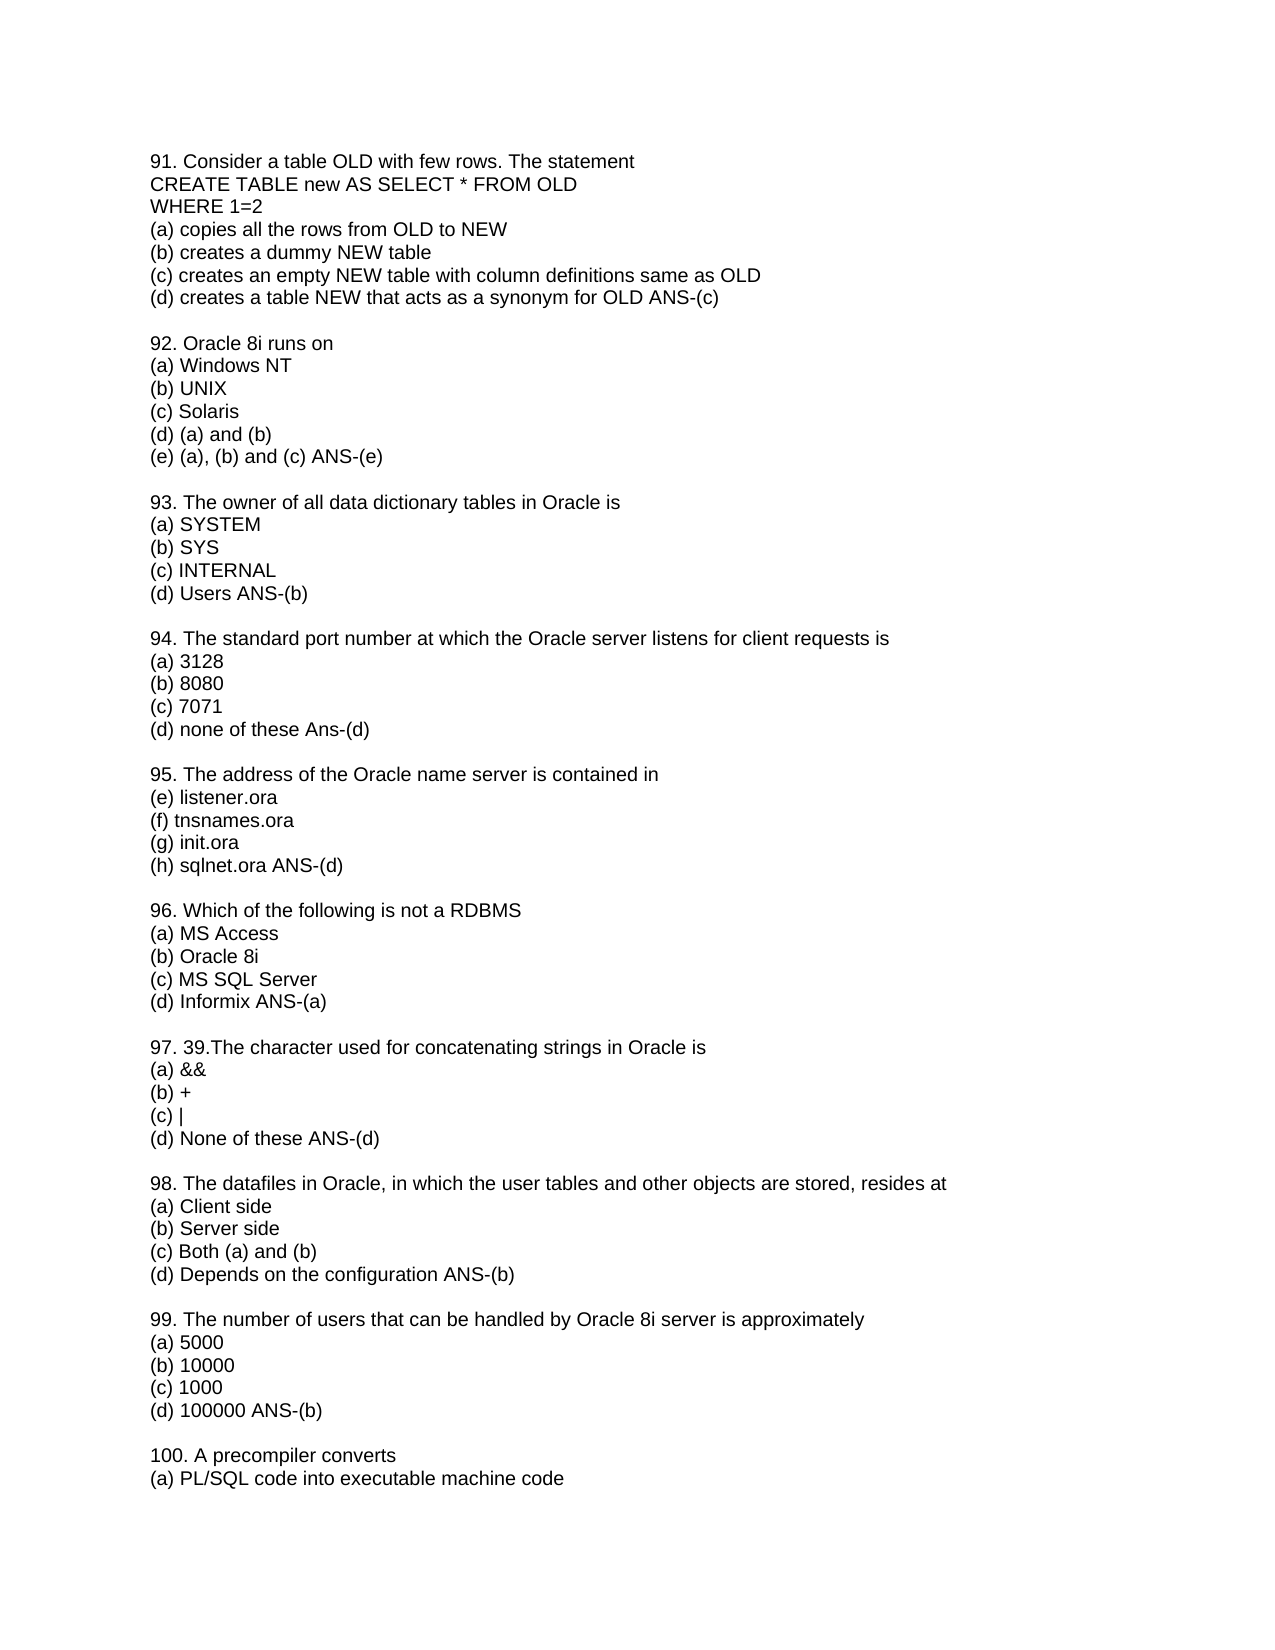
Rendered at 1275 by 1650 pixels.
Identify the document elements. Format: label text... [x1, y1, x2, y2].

text (a) copies all the rows from OLD to NEW [150, 218, 1125, 241]
text (a) SYSTEM [150, 513, 1125, 536]
text (b) SYS [150, 536, 1125, 559]
text WHERE 1=2 [150, 195, 1125, 218]
text (b) Oracle 8i [150, 945, 1125, 967]
text (d) (a) and (b) [150, 422, 1125, 445]
text 96. Which of the following is not a RDBMS [150, 899, 1125, 922]
text (a) 3128 [150, 649, 1125, 672]
text (c) creates an empty NEW table with column definitions same as OLD [150, 263, 1125, 286]
text (b) creates a dummy NEW table [150, 241, 1125, 263]
text (h) sqlnet.ora ANS-(d) [150, 854, 1125, 877]
text 94. The standard port number at which the Oracle server listens for client requests is [150, 627, 1125, 649]
text (d) creates a table NEW that acts as a synonym for OLD ANS-(c) [150, 286, 1125, 309]
text (c) 7071 [150, 695, 1125, 718]
text (c) MS SQL Server [150, 967, 1125, 990]
text 97. 39.The character used for concatenating strings in Oracle is [150, 1036, 1125, 1058]
text (a) MS Access [150, 922, 1125, 945]
text (b) Server side [150, 1217, 1125, 1240]
text (a) Client side [150, 1194, 1125, 1217]
text (d) None of these ANS-(d) [150, 1126, 1125, 1149]
text (c) Solaris [150, 400, 1125, 422]
text (a) 5000 [150, 1331, 1125, 1353]
text (a) Windows NT [150, 354, 1125, 377]
text (g) init.ora [150, 831, 1125, 854]
text (b) + [150, 1081, 1125, 1104]
text (d) Informix ANS-(a) [150, 990, 1125, 1013]
text 95. The address of the Oracle name server is contained in [150, 763, 1125, 786]
text (c) INTERNAL [150, 559, 1125, 581]
text (e) (a), (b) and (c) ANS-(e) [150, 445, 1125, 468]
text (a) PL/SQL code into executable machine code [150, 1467, 1125, 1490]
text (f) tnsnames.ora [150, 808, 1125, 831]
text 92. Oracle 8i runs on [150, 332, 1125, 354]
text 98. The datafiles in Oracle, in which the user tables and other objects are stored, resides at [150, 1172, 1125, 1194]
text 99. The number of users that can be handled by Oracle 8i server is approximately [150, 1308, 1125, 1331]
text (b) UNIX [150, 377, 1125, 400]
text 91. Consider a table OLD with few rows. The statement [150, 150, 1125, 173]
text (d) none of these Ans-(d) [150, 718, 1125, 740]
text (d) Depends on the configuration ANS-(b) [150, 1263, 1125, 1285]
text (a) && [150, 1058, 1125, 1081]
text (d) 100000 ANS-(b) [150, 1399, 1125, 1422]
text (b) 8080 [150, 672, 1125, 695]
text (b) 10000 [150, 1353, 1125, 1376]
text (c) | [150, 1104, 1125, 1126]
text (c) 1000 [150, 1376, 1125, 1399]
text 93. The owner of all data dictionary tables in Oracle is [150, 491, 1125, 513]
text (c) Both (a) and (b) [150, 1240, 1125, 1263]
text (d) Users ANS-(b) [150, 581, 1125, 604]
text 100. A precompiler converts [150, 1444, 1125, 1467]
text CREATE TABLE new AS SELECT * FROM OLD [150, 173, 1125, 195]
text (e) listener.ora [150, 786, 1125, 808]
